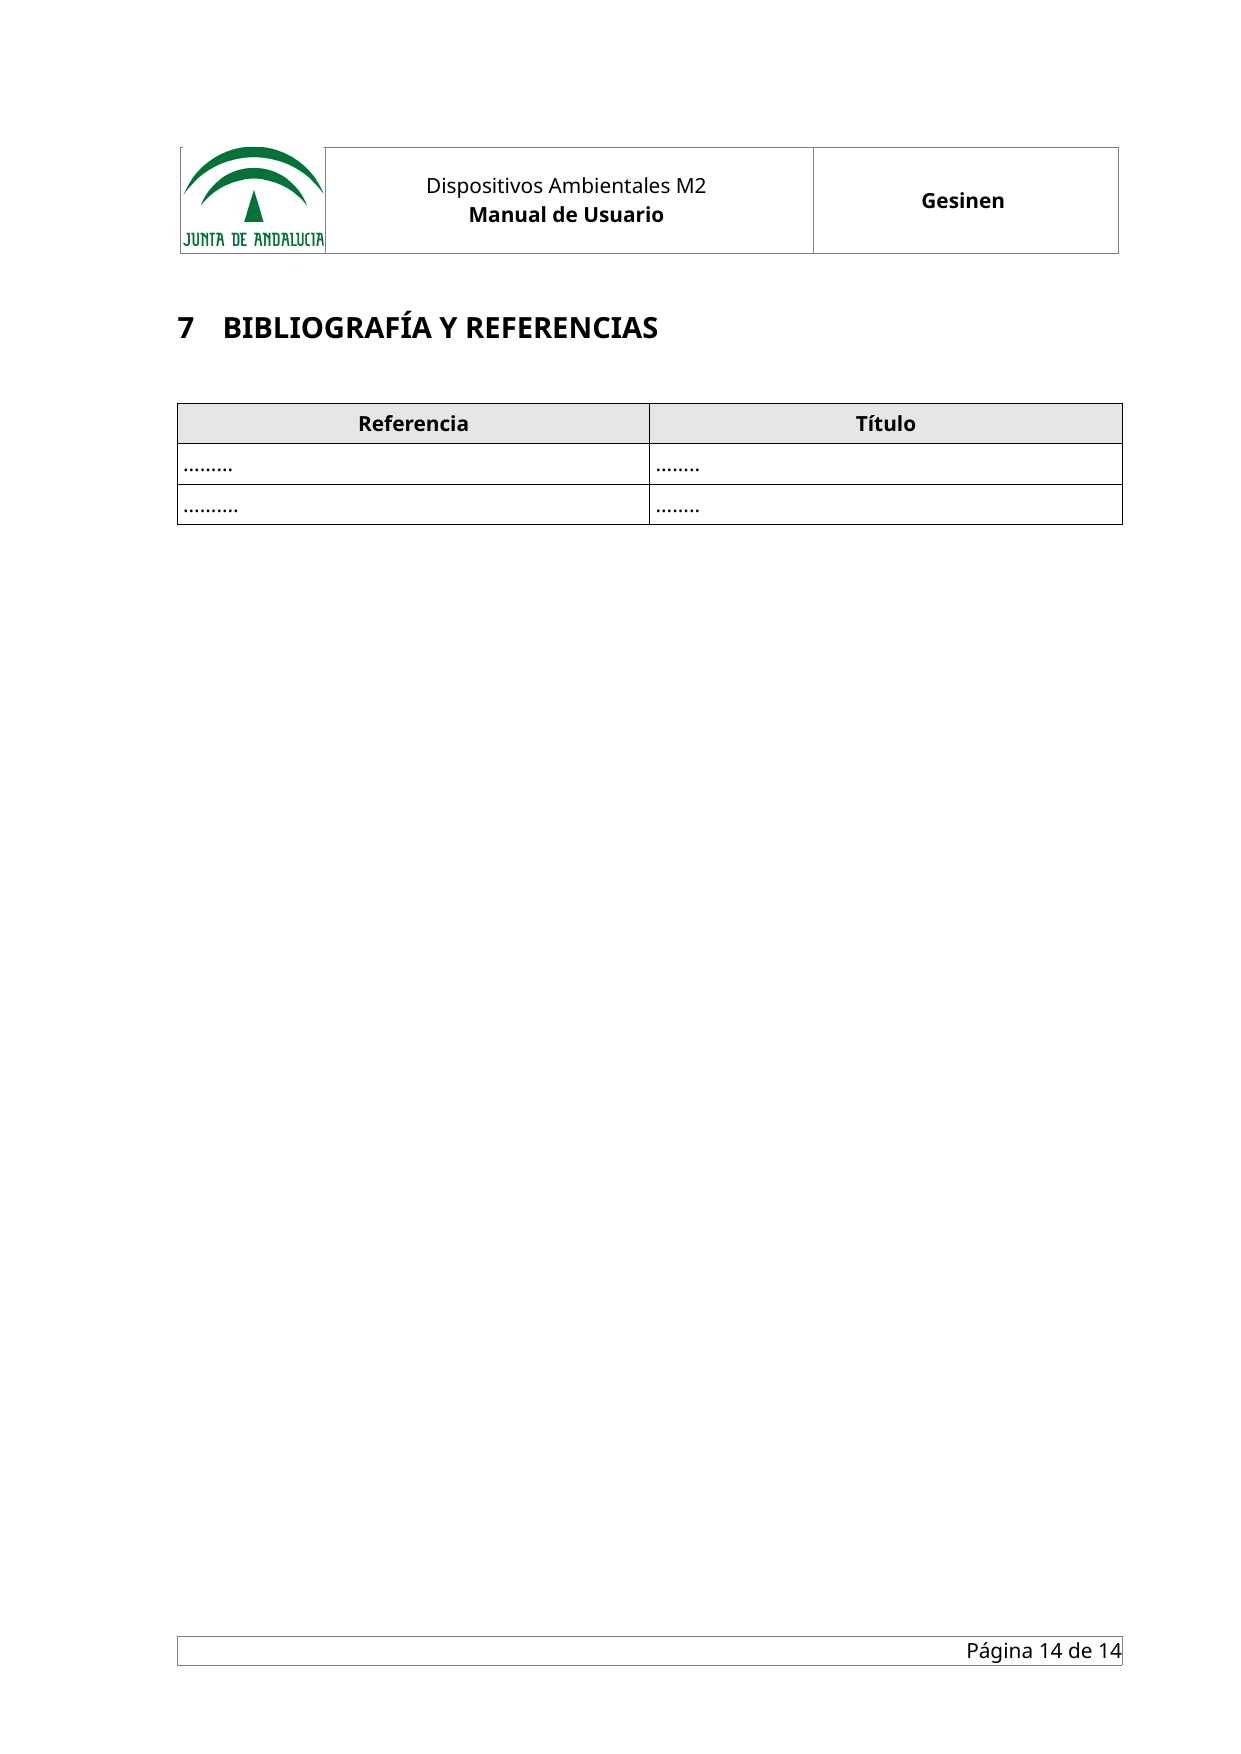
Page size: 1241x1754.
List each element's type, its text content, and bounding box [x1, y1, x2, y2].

table_cell ......... [178, 444, 649, 484]
table_header Referencia [178, 404, 649, 443]
table_cell ........ [650, 485, 1122, 524]
table_cell ........ [650, 444, 1122, 484]
table_header Título [650, 404, 1122, 443]
subtitle BIBLIOGRAFÍA Y REFERENCIAS [177, 307, 1122, 347]
table_cell .......... [178, 485, 649, 524]
